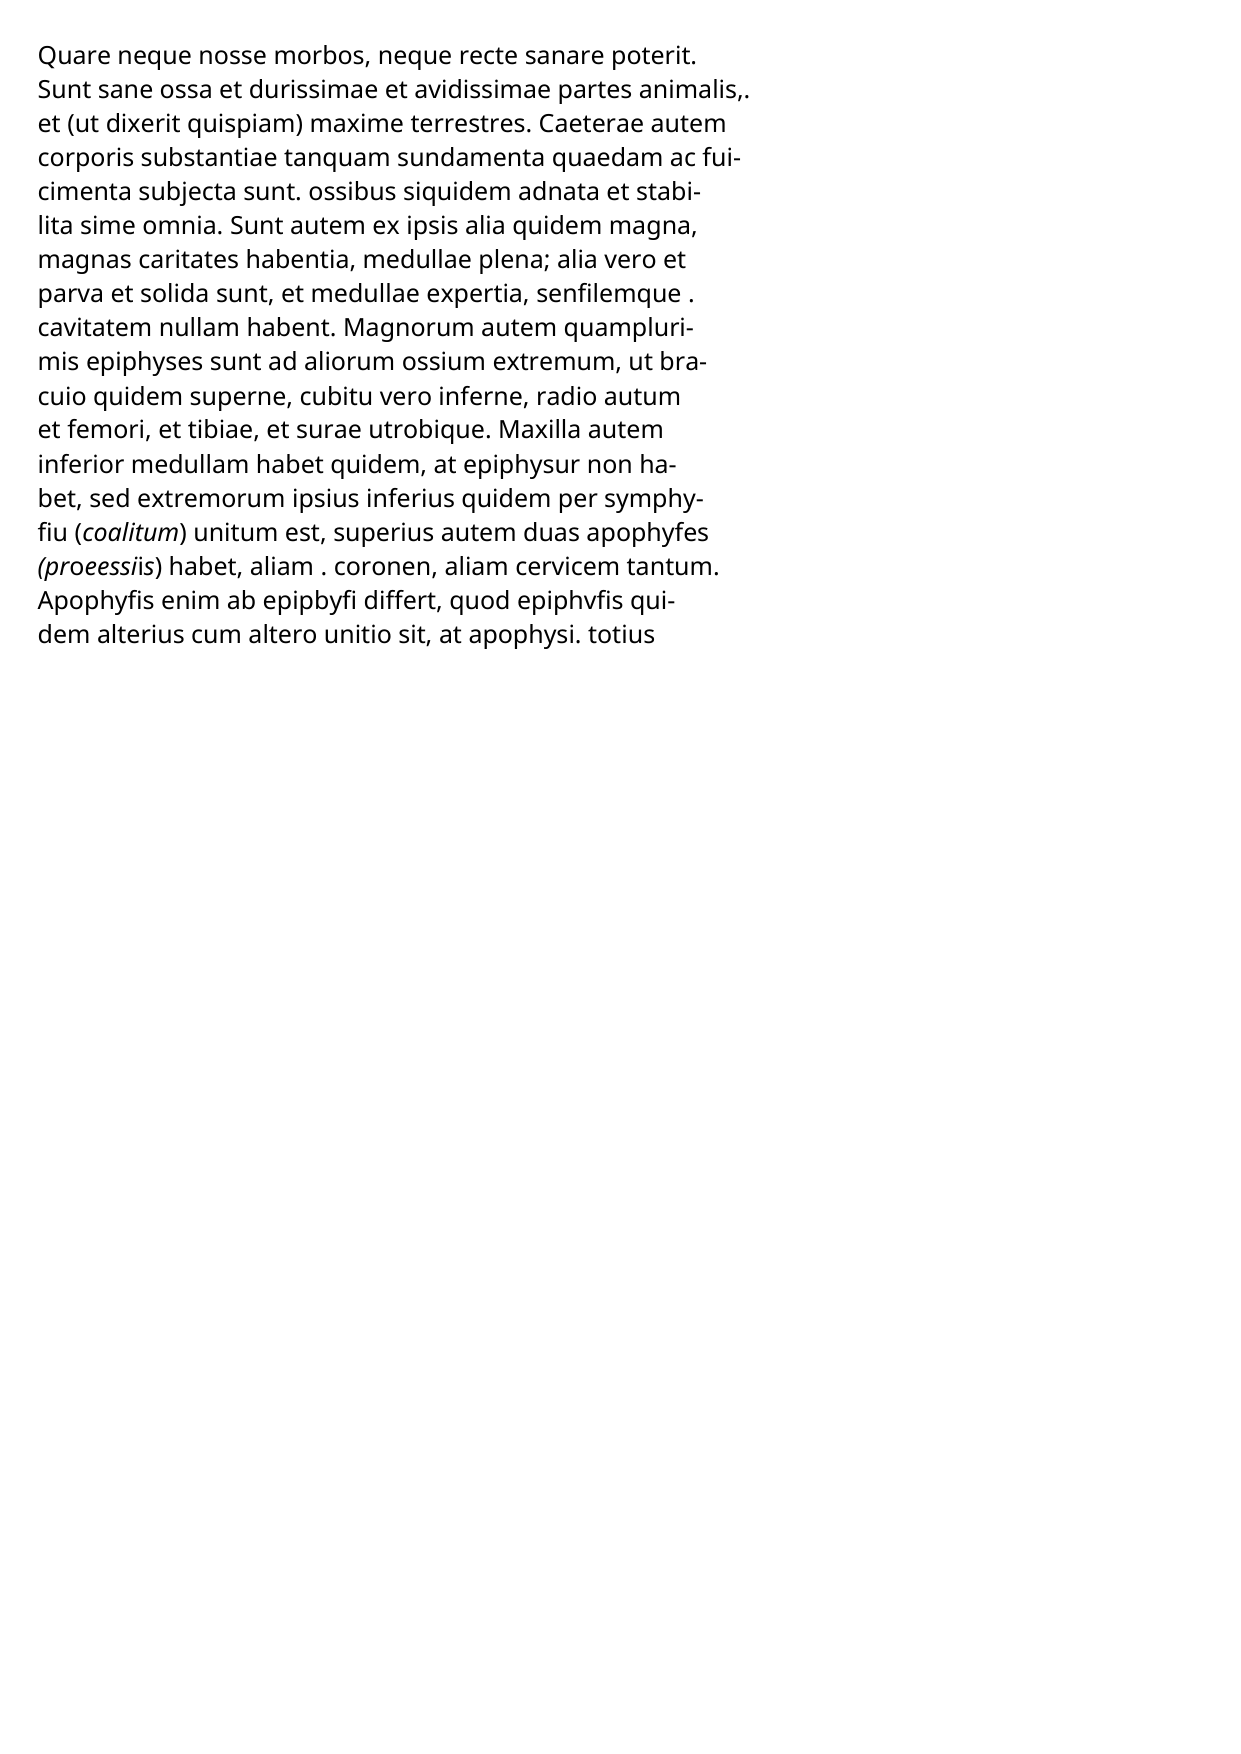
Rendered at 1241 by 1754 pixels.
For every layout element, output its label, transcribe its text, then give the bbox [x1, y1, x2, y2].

text Quare neque nosse morbos, neque recte sanare poterit. Sunt sane ossa et durissimae et avidissimae partes animalis,. et (ut dixerit quispiam) maxime terrestres. Caeterae autem corporis substantiae tanquam sundamenta quaedam ac fui- cimenta subjecta sunt. ossibus siquidem adnata et stabi- lita sime omnia. Sunt autem ex ipsis alia quidem magna, magnas caritates habentia, medullae plena; alia vero et parva et solida sunt, et medullae expertia, senfilemque . cavitatem nullam habent. Magnorum autem quampluri- mis epiphyses sunt ad aliorum ossium extremum, ut bra- cuio quidem superne, cubitu vero inferne, radio autum et femori, et tibiae, et surae utrobique. Maxilla autem inferior medullam habet quidem, at epiphysur non ha- bet, sed extremorum ipsius inferius quidem per symphy- fiu (coalitum) unitum est, superius autem duas apophyfes (proeessiis) habet, aliam . coronen, aliam cervicem tantum. Apophyfis enim ab epipbyfi differt, quod epiphvfis qui- dem alterius cum altero unitio sit, at apophysi. totius [37, 37, 1203, 651]
